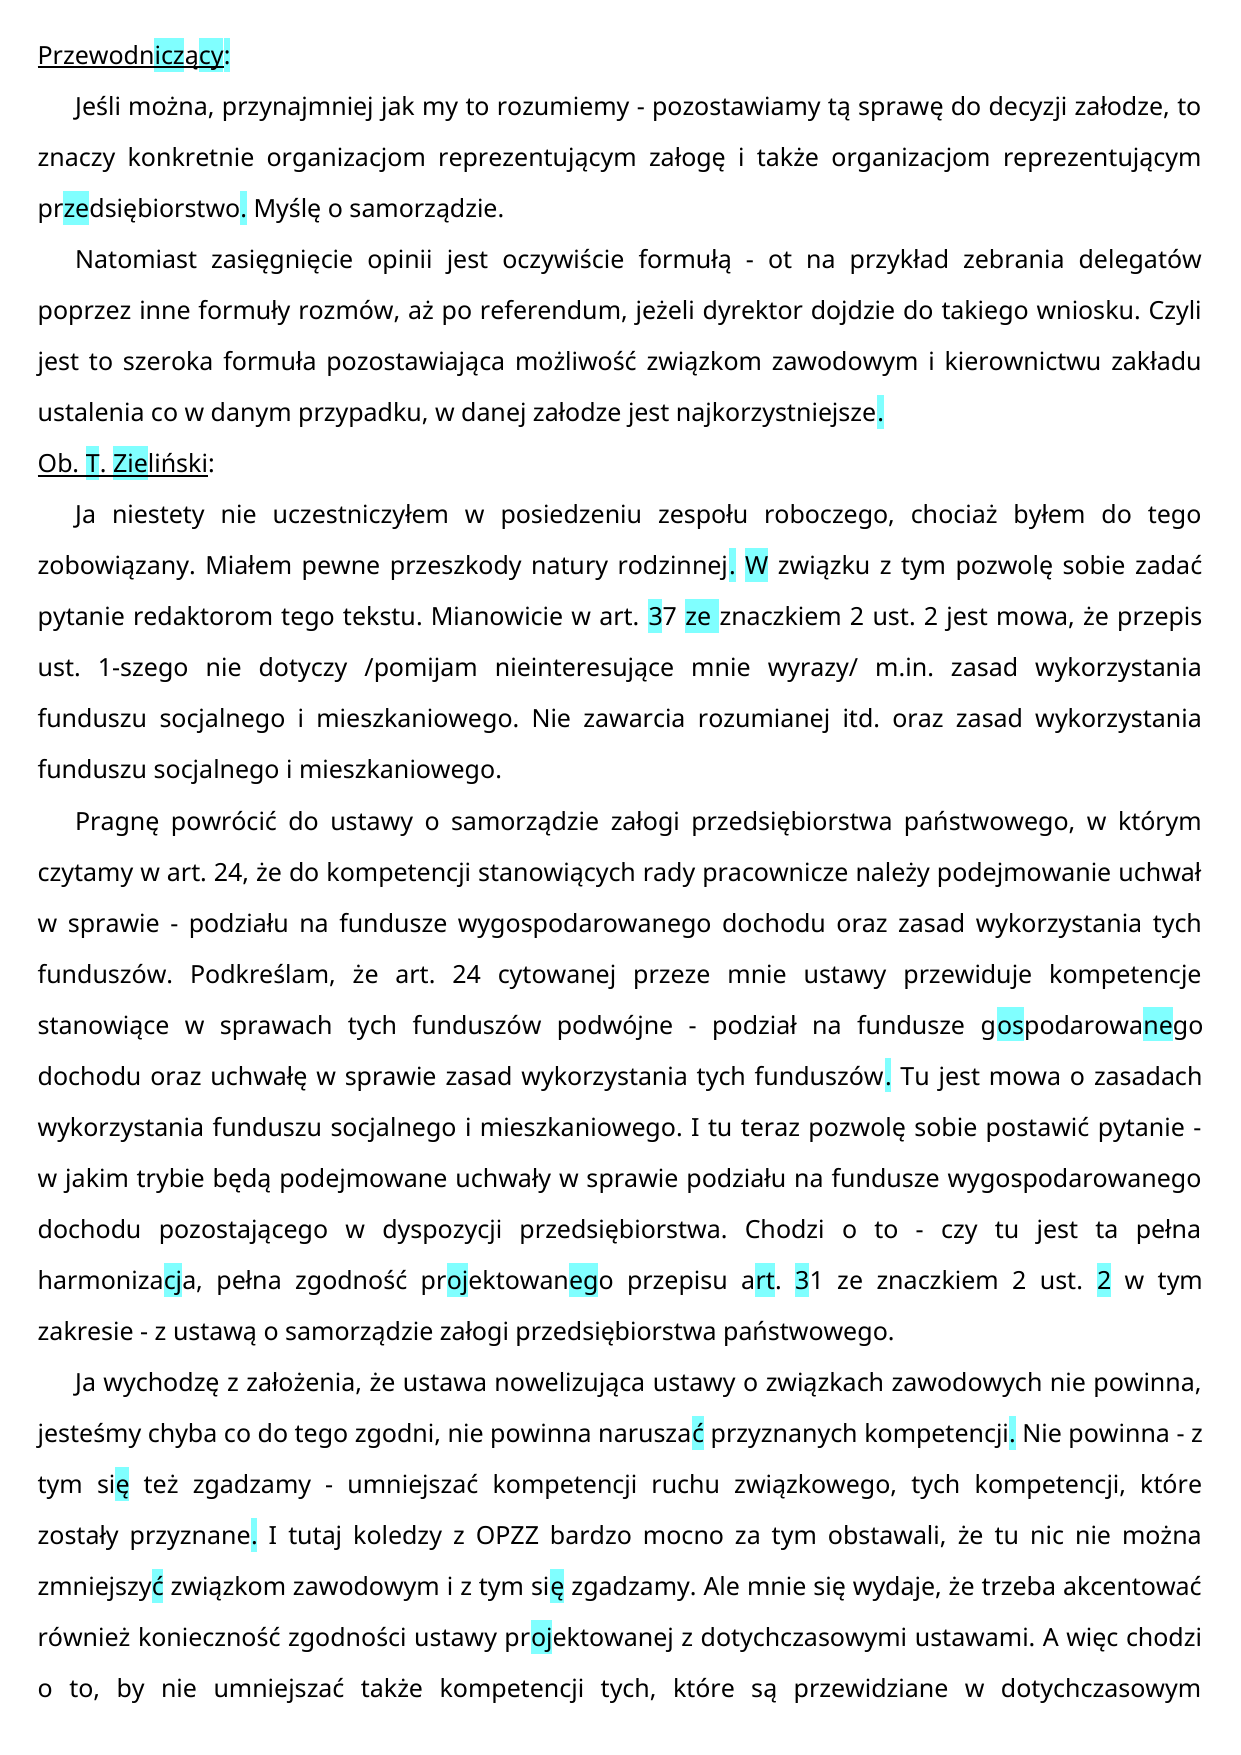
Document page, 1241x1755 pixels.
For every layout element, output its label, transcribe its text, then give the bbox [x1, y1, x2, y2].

text Ja niestety nie uczestniczyłem w posiedzeniu zespołu roboczego, chociaż byłem do tego zobowiązany. Miałem pewne przeszkody natury rodzinnej. W związku z tym pozwolę sobie zadać pytanie redaktorom tego tekstu. Mianowicie w art. 37 ze znaczkiem 2 ust. 2 jest mowa, że przepis ust. 1-szego nie dotyczy /pomijam nieinteresujące mnie wyrazy/ m.in. zasad wykorzystania funduszu socjalnego i mieszkaniowego. Nie zawarcia rozumianej itd. oraz zasad wykorzystania funduszu socjalnego i mieszkaniowego. [37, 497, 1203, 786]
text Przewodniczący: [37, 37, 1203, 72]
text Ob. T. Zieliński: [37, 446, 1203, 480]
text Ja wychodzę z założenia, że ustawa nowelizująca ustawy o związkach zawodowych nie powinna, jesteśmy chyba co do tego zgodni, nie powinna naruszać przyznanych kompetencji. Nie powinna - z tym się też zgadzamy - umniejszać kompetencji ruchu związkowego, tych kompetencji, które zostały przyznane. I tutaj koledzy z OPZZ bardzo mocno za tym obstawali, że tu nic nie można zmniejszyć związkom zawodowym i z tym się zgadzamy. Ale mnie się wydaje, że trzeba akcentować również konieczność zgodności ustawy projektowanej z dotychczasowymi ustawami. A więc chodzi o to, by nie umniejszać także kompetencji tych, które są przewidziane w dotychczasowym [37, 1364, 1203, 1705]
text Natomiast zasięgnięcie opinii jest oczywiście formułą - ot na przykład zebrania delegatów poprzez inne formuły rozmów, aż po referendum, jeżeli dyrektor dojdzie do takiego wniosku. Czyli jest to szeroka formuła pozostawiająca możliwość związkom zawodowym i kierownictwu zakładu ustalenia co w danym przypadku, w danej załodze jest najkorzystniejsze. [37, 242, 1203, 429]
text Jeśli można, przynajmniej jak my to rozumiemy - pozostawiamy tą sprawę do decyzji załodze, to znaczy konkretnie organizacjom reprezentującym załogę i także organizacjom reprezentującym przedsiębiorstwo. Myślę o samorządzie. [37, 88, 1203, 225]
text Pragnę powrócić do ustawy o samorządzie załogi przedsiębiorstwa państwowego, w którym czytamy w art. 24, że do kompetencji stanowiących rady pracownicze należy podejmowanie uchwał w sprawie - podziału na fundusze wygospodarowanego dochodu oraz zasad wykorzystania tych funduszów. Podkreślam, że art. 24 cytowanej przeze mnie ustawy przewiduje kompetencje stanowiące w sprawach tych funduszów podwójne - podział na fundusze gospodarowanego dochodu oraz uchwałę w sprawie zasad wykorzystania tych funduszów. Tu jest mowa o zasadach wykorzystania funduszu socjalnego i mieszkaniowego. I tu teraz pozwolę sobie postawić pytanie - w jakim trybie będą podejmowane uchwały w sprawie podziału na fundusze wygospodarowanego dochodu pozostającego w dyspozycji przedsiębiorstwa. Chodzi o to - czy tu jest ta pełna harmonizacja, pełna zgodność projektowanego przepisu art. 31 ze znaczkiem 2 ust. 2 w tym zakresie - z ustawą o samorządzie załogi przedsiębiorstwa państwowego. [37, 803, 1203, 1348]
